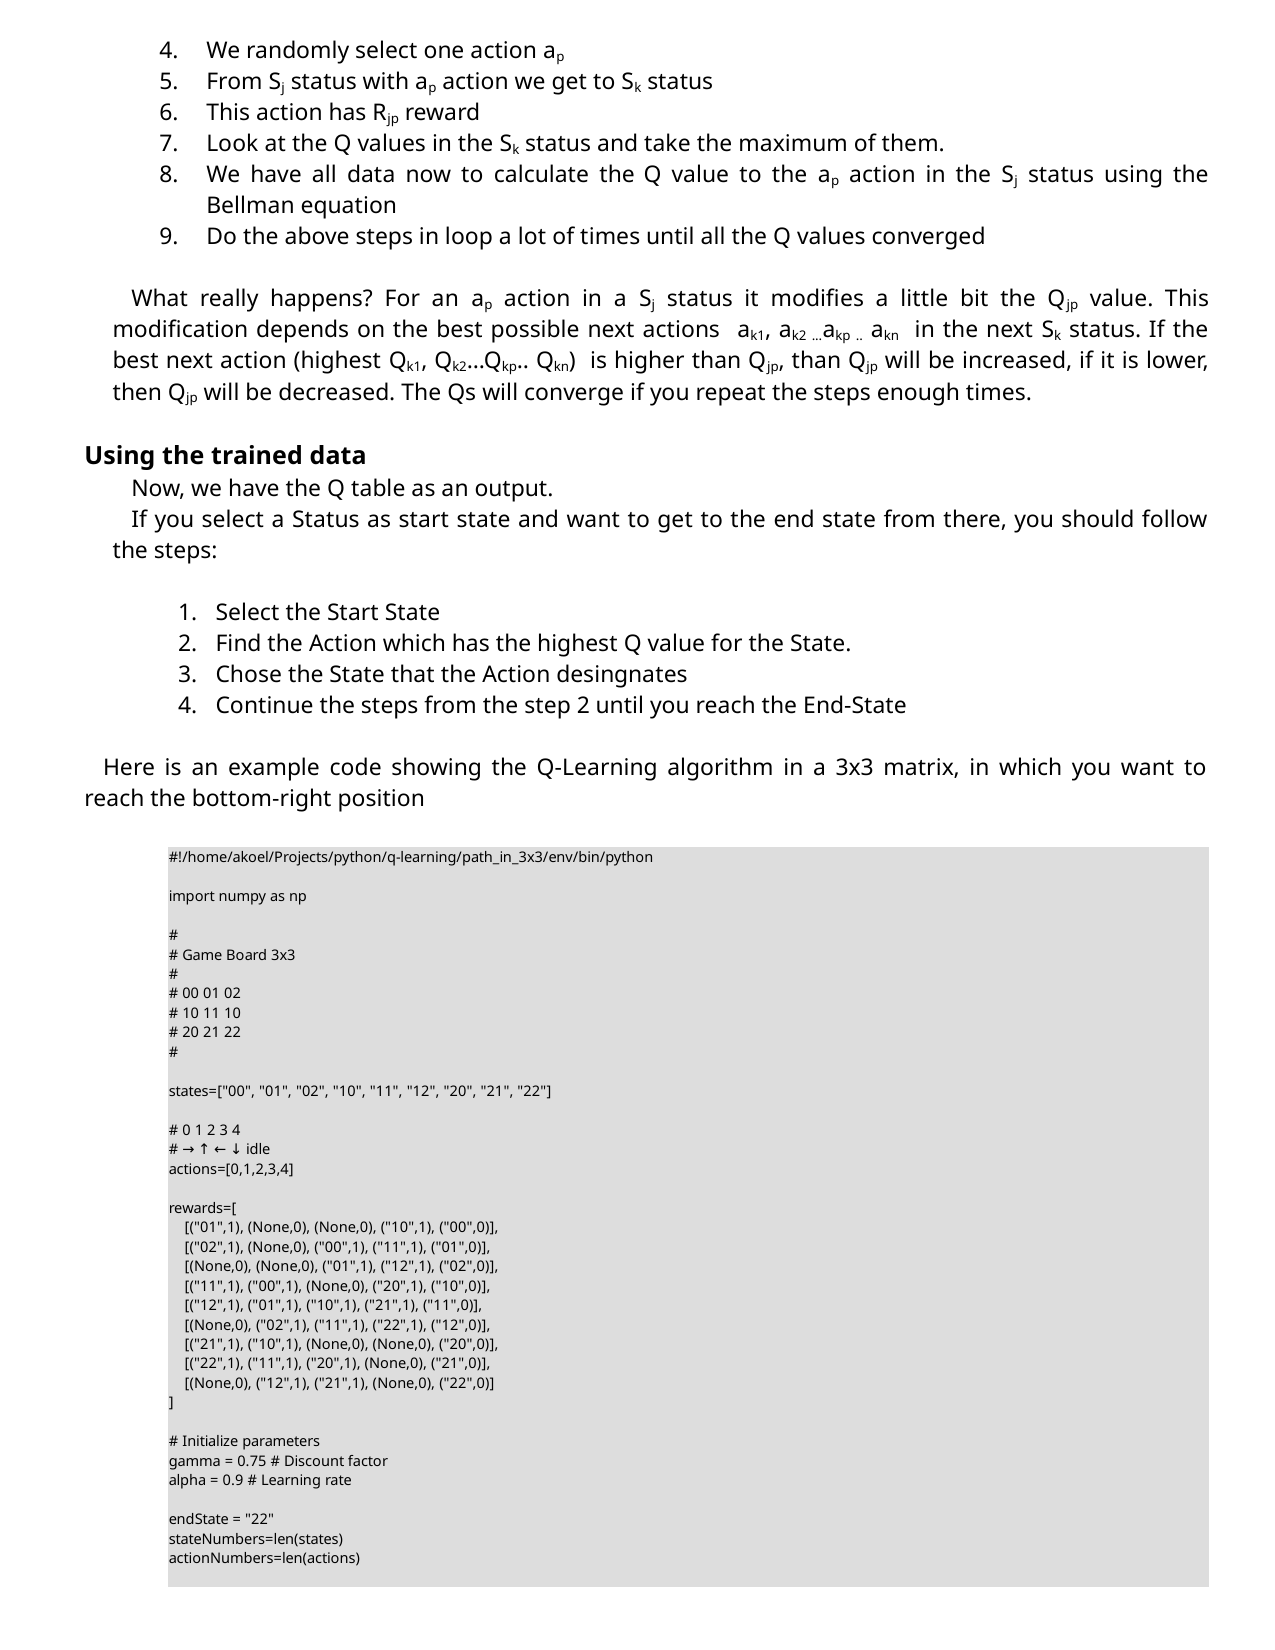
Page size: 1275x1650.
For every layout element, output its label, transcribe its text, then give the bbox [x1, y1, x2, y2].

text [(None,0), (None,0), ("01",1), ("12",1), ("02",0)], [168, 1256, 1209, 1276]
list Select the Start State [178, 596, 1209, 627]
text [(None,0), ("02",1), ("11",1), ("22",1), ("12",0)], [168, 1314, 1209, 1334]
text If you select a Status as start state and want to get to the end state from there, you should follow the steps: [112, 503, 1209, 565]
text # [168, 925, 1209, 944]
text [("12",1), ("01",1), ("10",1), ("21",1), ("11",0)], [168, 1295, 1209, 1314]
text Now, we have the Q table as an output. [112, 472, 1209, 503]
text endState = "22" [168, 1509, 1209, 1529]
text gamma = 0.75 # Discount factor [168, 1451, 1209, 1470]
text # 20 21 22 [168, 1022, 1209, 1042]
text Using the trained data [84, 438, 1209, 472]
text [("11",1), ("00",1), (None,0), ("20",1), ("10",0)], [168, 1276, 1209, 1295]
text actionNumbers=len(actions) [168, 1548, 1209, 1568]
text # → ↑ ← ↓ idle [168, 1139, 1209, 1159]
text # Game Board 3x3 [168, 944, 1209, 964]
text [("21",1), ("10",1), (None,0), (None,0), ("20",0)], [168, 1334, 1209, 1353]
list This action has Rjp reward [159, 96, 1209, 127]
text alpha = 0.9 # Learning rate [168, 1470, 1209, 1490]
text [("02",1), (None,0), ("00",1), ("11",1), ("01",0)], [168, 1237, 1209, 1256]
text actions=[0,1,2,3,4] [168, 1159, 1209, 1178]
text import numpy as np [168, 886, 1209, 905]
list Find the Action which has the highest Q value for the State. [178, 627, 1209, 658]
list From Sj status with ap action we get to Sk status [159, 65, 1209, 96]
text # [168, 1042, 1209, 1061]
text # 00 01 02 [168, 983, 1209, 1003]
text #!/home/akoel/Projects/python/q-learning/path_in_3x3/env/bin/python [168, 847, 1209, 866]
text # 0 1 2 3 4 [168, 1120, 1209, 1139]
text states=["00", "01", "02", "10", "11", "12", "20", "21", "22"] [168, 1081, 1209, 1100]
text ] [168, 1392, 1209, 1412]
text # 10 11 10 [168, 1003, 1209, 1022]
text rewards=[ [168, 1198, 1209, 1217]
list Continue the steps from the step 2 until you reach the End-State [178, 689, 1209, 720]
text stateNumbers=len(states) [168, 1529, 1209, 1548]
text [("01",1), (None,0), (None,0), ("10",1), ("00",0)], [168, 1217, 1209, 1237]
text [("22",1), ("11",1), ("20",1), (None,0), ("21",0)], [168, 1353, 1209, 1373]
text # [168, 964, 1209, 983]
list We randomly select one action ap [159, 34, 1209, 65]
text Here is an example code showing the Q-Learning algorithm in a 3x3 matrix, in which you want to reach the bottom-right position [84, 751, 1209, 813]
list Do the above steps in loop a lot of times until all the Q values converged [159, 220, 1209, 251]
list Look at the Q values in the Sk status and take the maximum of them. [159, 127, 1209, 158]
text What really happens? For an ap action in a Sj status it modifies a little bit the Qjp value. This modification depends on the best possible next actions ak1, ak2 ...akp .. akn in the next Sk status. If the best next action (highest Qk1, Qk2...Qkp.. Qkn) is higher than Qjp, than Qjp will be increased, if it is lower, then Qjp will be decreased. The Qs will converge if you repeat the steps enough times. [112, 282, 1209, 407]
text # Initialize parameters [168, 1431, 1209, 1451]
list Chose the State that the Action desingnates [178, 658, 1209, 689]
list We have all data now to calculate the Q value to the ap action in the Sj status using the Bellman equation [159, 158, 1209, 220]
text [(None,0), ("12",1), ("21",1), (None,0), ("22",0)] [168, 1373, 1209, 1392]
